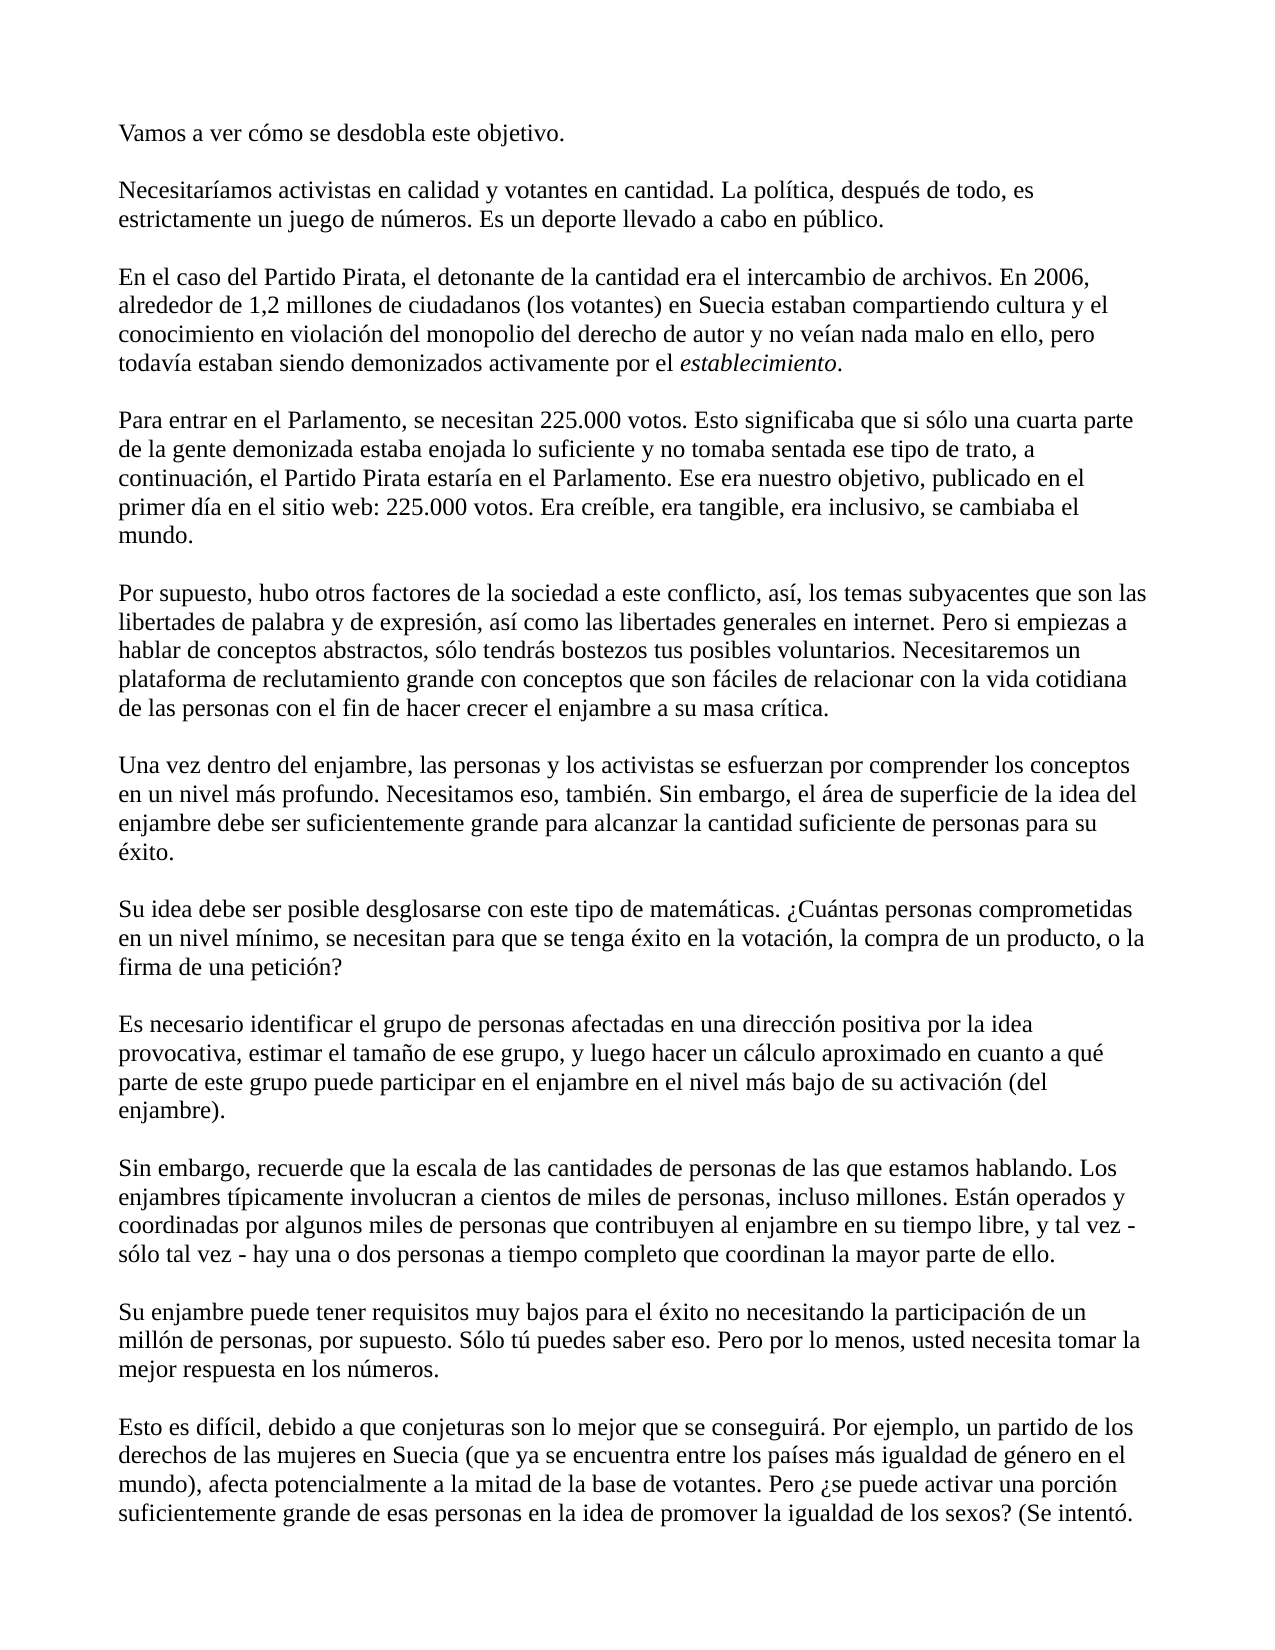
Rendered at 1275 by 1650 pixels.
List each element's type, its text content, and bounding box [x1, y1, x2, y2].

text Esto es difícil, debido a que conjeturas son lo mejor que se conseguirá. Por ejemplo, un partido de los derechos de las mujeres en Suecia (que ya se encuentra entre los países más igualdad de género en el mundo), afecta potencialmente a la mitad de la base de votantes. Pero ¿se puede activar una porción suficientemente grande de esas personas en la idea de promover la igualdad de los sexos? (Se intentó. [118, 1412, 1157, 1527]
text Su enjambre puede tener requisitos muy bajos para el éxito no necesitando la participación de un millón de personas, por supuesto. Sólo tú puedes saber eso. Pero por lo menos, usted necesita tomar la mejor respuesta en los números. [118, 1297, 1157, 1383]
text Su idea debe ser posible desglosarse con este tipo de matemáticas. ¿Cuántas personas comprometidas en un nivel mínimo, se necesitan para que se tenga éxito en la votación, la compra de un producto, o la firma de una petición? [118, 894, 1157, 981]
text Necesitaríamos activistas en calidad y votantes en cantidad. La política, después de todo, es estrictamente un juego de números. Es un deporte llevado a cabo en público. [118, 176, 1157, 233]
text Por supuesto, hubo otros factores de la sociedad a este conflicto, así, los temas subyacentes que son las libertades de palabra y de expresión, así como las libertades generales en internet. Pero si empiezas a hablar de conceptos abstractos, sólo tendrás bostezos tus posibles voluntarios. Necesitaremos un plataforma de reclutamiento grande con conceptos que son fáciles de relacionar con la vida cotidiana de las personas con el fin de hacer crecer el enjambre a su masa crítica. [118, 578, 1157, 722]
text Para entrar en el Parlamento, se necesitan 225.000 votos. Esto significaba que si sólo una cuarta parte de la gente demonizada estaba enojada lo suficiente y no tomaba sentada ese tipo de trato, a continuación, el Partido Pirata estaría en el Parlamento. Ese era nuestro objetivo, publicado en el primer día en el sitio web: 225.000 votos. Era creíble, era tangible, era inclusivo, se cambiaba el mundo. [118, 406, 1157, 549]
text Vamos a ver cómo se desdobla este objetivo. [118, 118, 1157, 147]
text Sin embargo, recuerde que la escala de las cantidades de personas de las que estamos hablando. Los enjambres típicamente involucran a cientos de miles de personas, incluso millones. Están operados y coordinadas por algunos miles de personas que contribuyen al enjambre en su tiempo libre, y tal vez - sólo tal vez - hay una o dos personas a tiempo completo que coordinan la mayor parte de ello. [118, 1153, 1157, 1268]
text Una vez dentro del enjambre, las personas y los activistas se esfuerzan por comprender los conceptos en un nivel más profundo. Necesitamos eso, también. Sin embargo, el área de superficie de la idea del enjambre debe ser suficientemente grande para alcanzar la cantidad suficiente de personas para su éxito. [118, 751, 1157, 866]
text Es necesario identificar el grupo de personas afectadas en una dirección positiva por la idea provocativa, estimar el tamaño de ese grupo, y luego hacer un cálculo aproximado en cuanto a qué parte de este grupo puede participar en el enjambre en el nivel más bajo de su activación (del enjambre). [118, 1009, 1157, 1124]
text En el caso del Partido Pirata, el detonante de la cantidad era el intercambio de archivos. En 2006, alrededor de 1,2 millones de ciudadanos (los votantes) en Suecia estaban compartiendo cultura y el conocimiento en violación del monopolio del derecho de autor y no veían nada malo en ello, pero todavía estaban siendo demonizados activamente por el establecimiento. [118, 262, 1157, 377]
